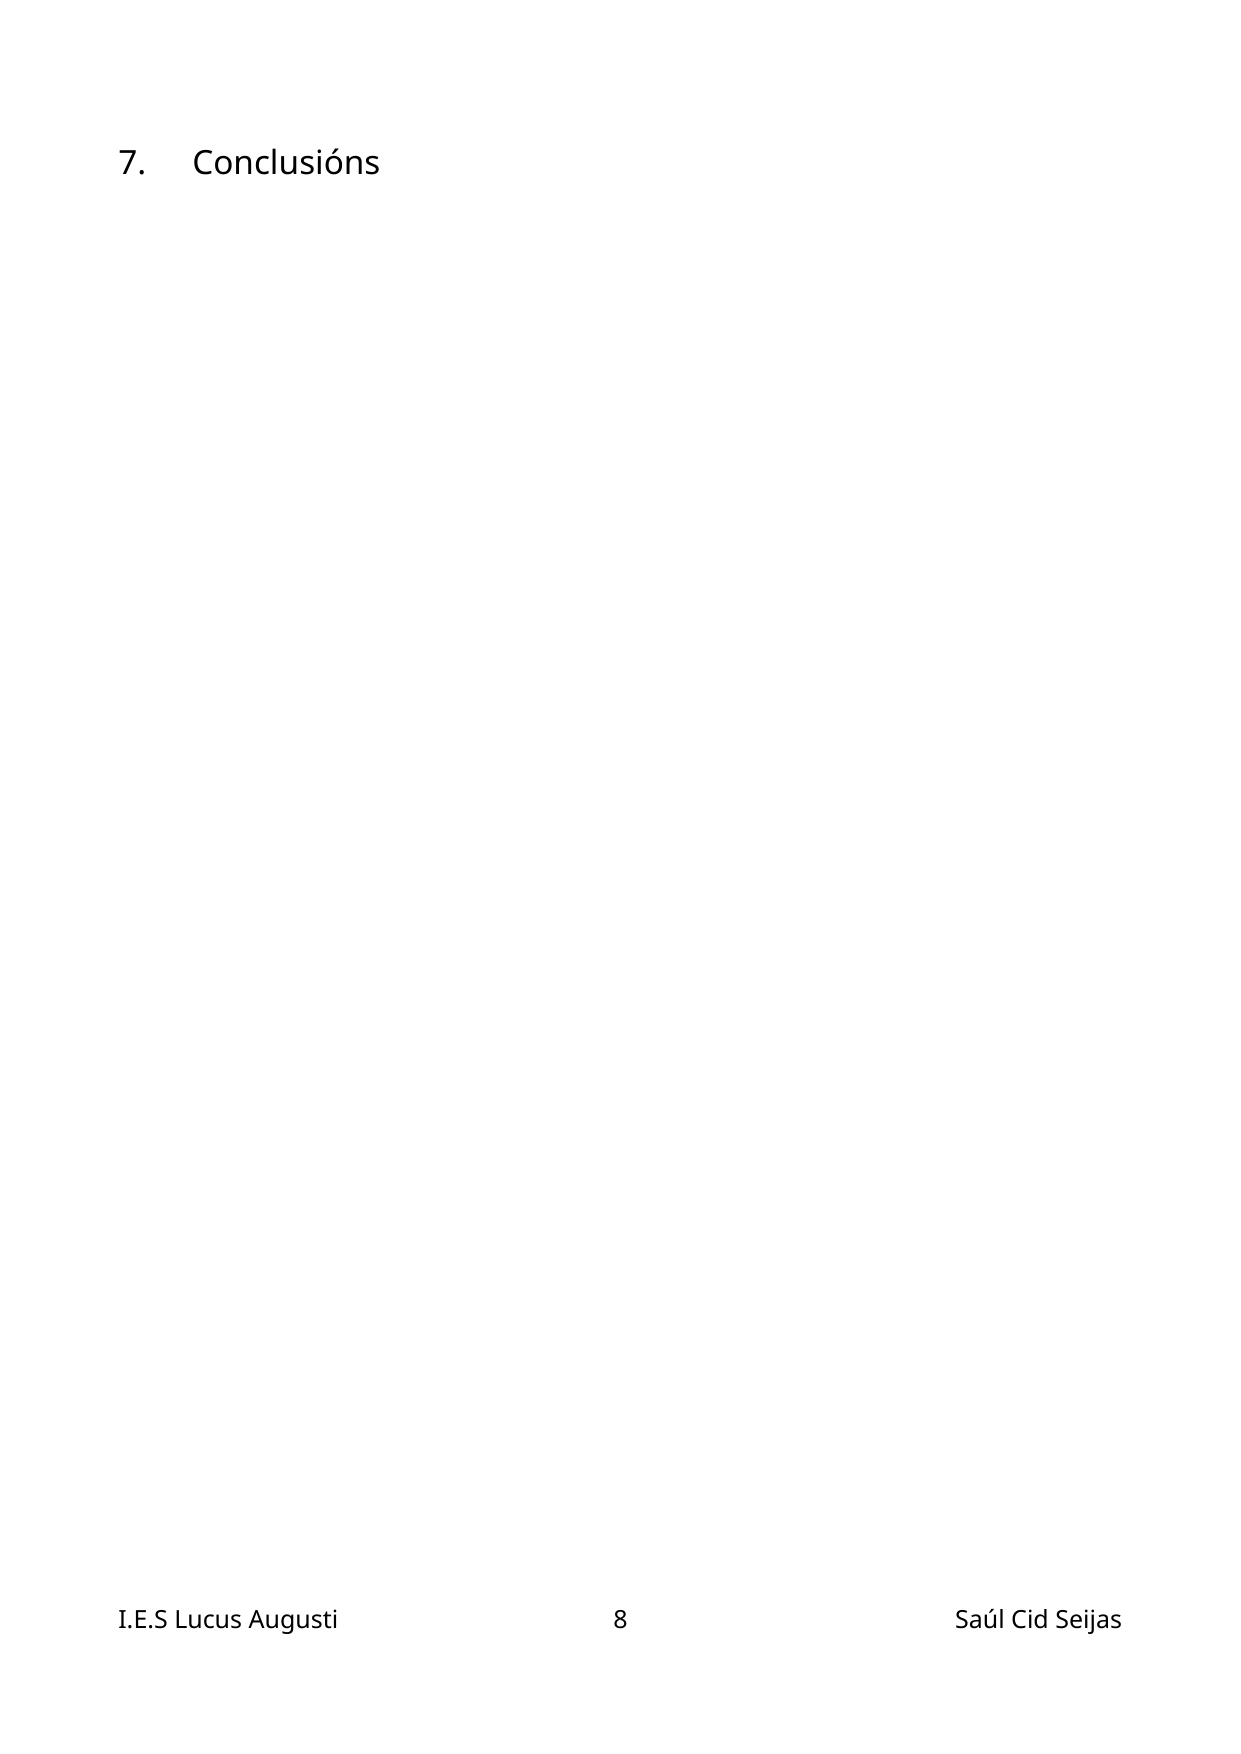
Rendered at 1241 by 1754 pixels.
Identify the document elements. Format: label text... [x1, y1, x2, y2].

subtitle Conclusións [118, 139, 1122, 184]
